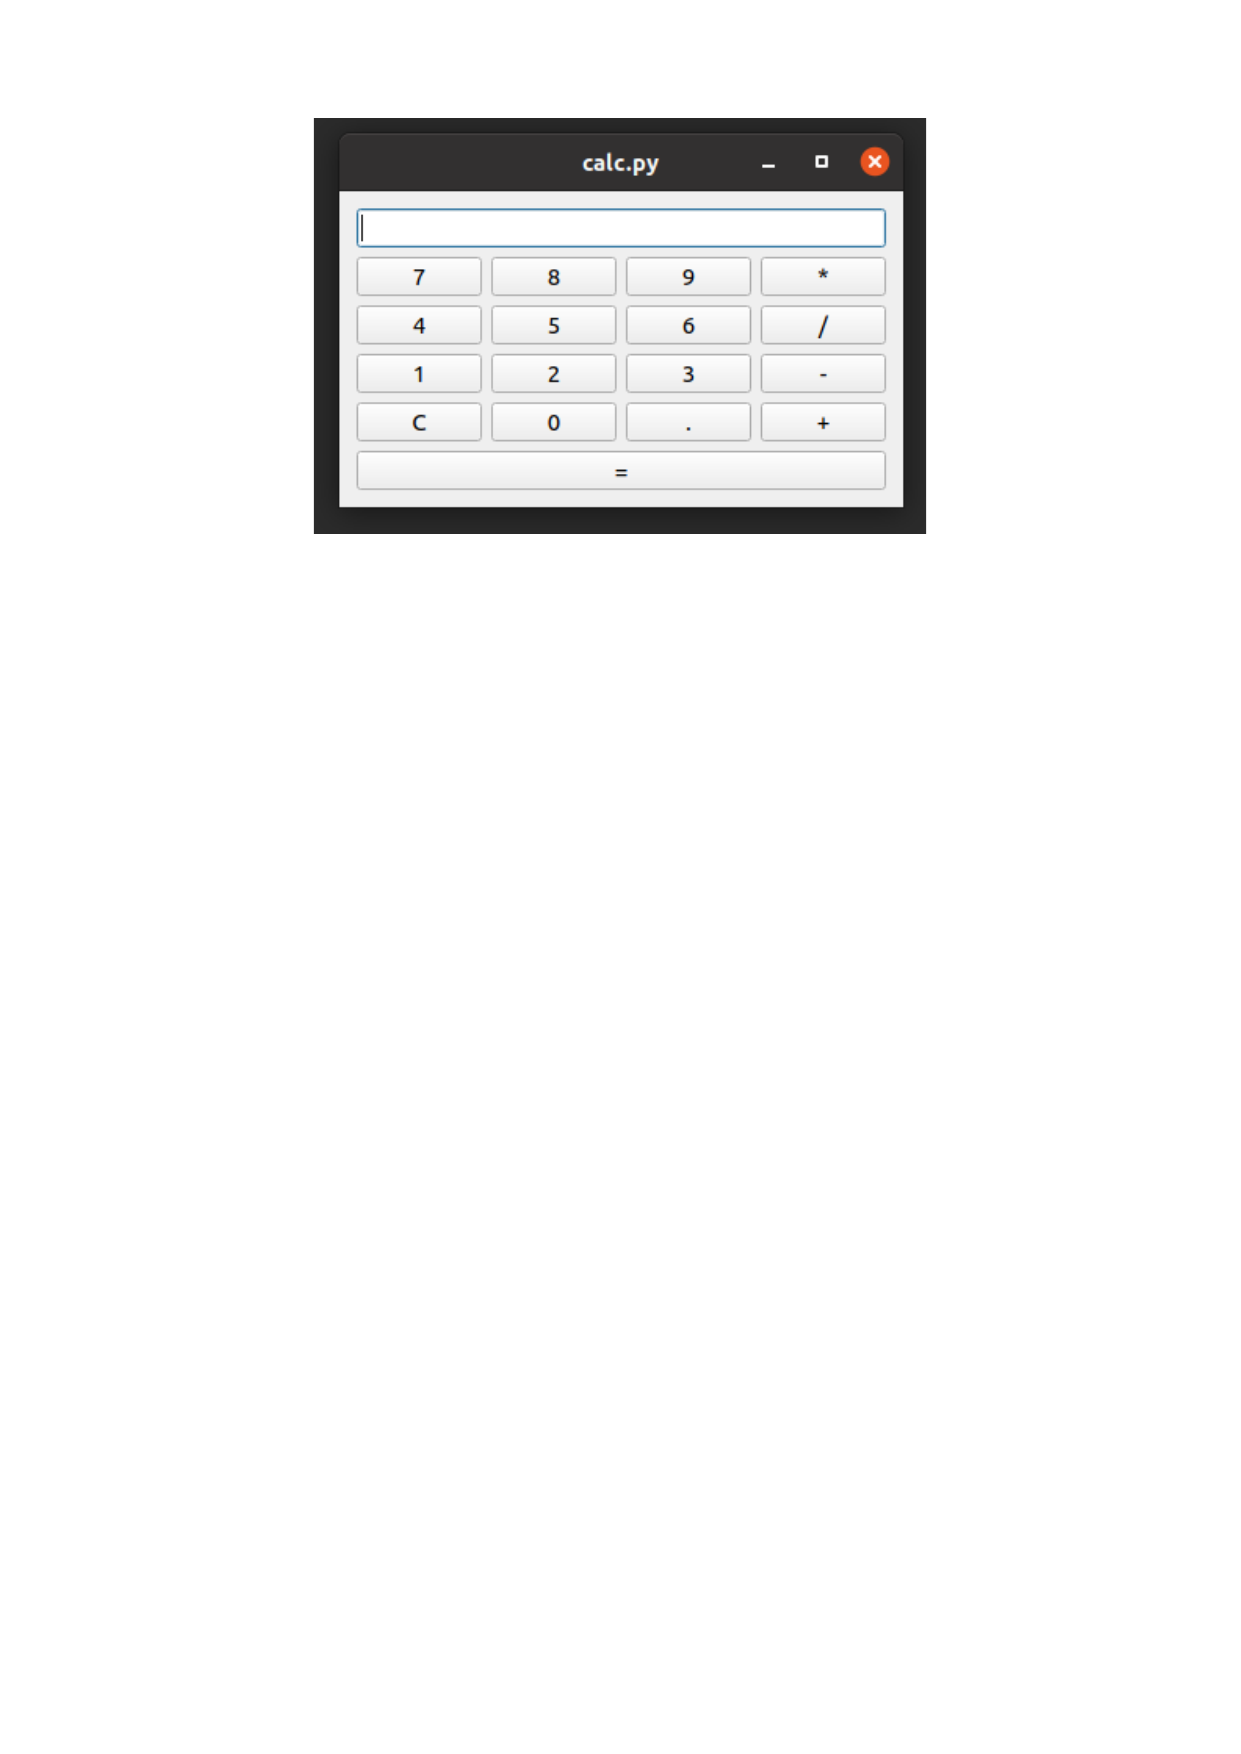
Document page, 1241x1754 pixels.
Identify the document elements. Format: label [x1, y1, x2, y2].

picture [313, 118, 927, 534]
